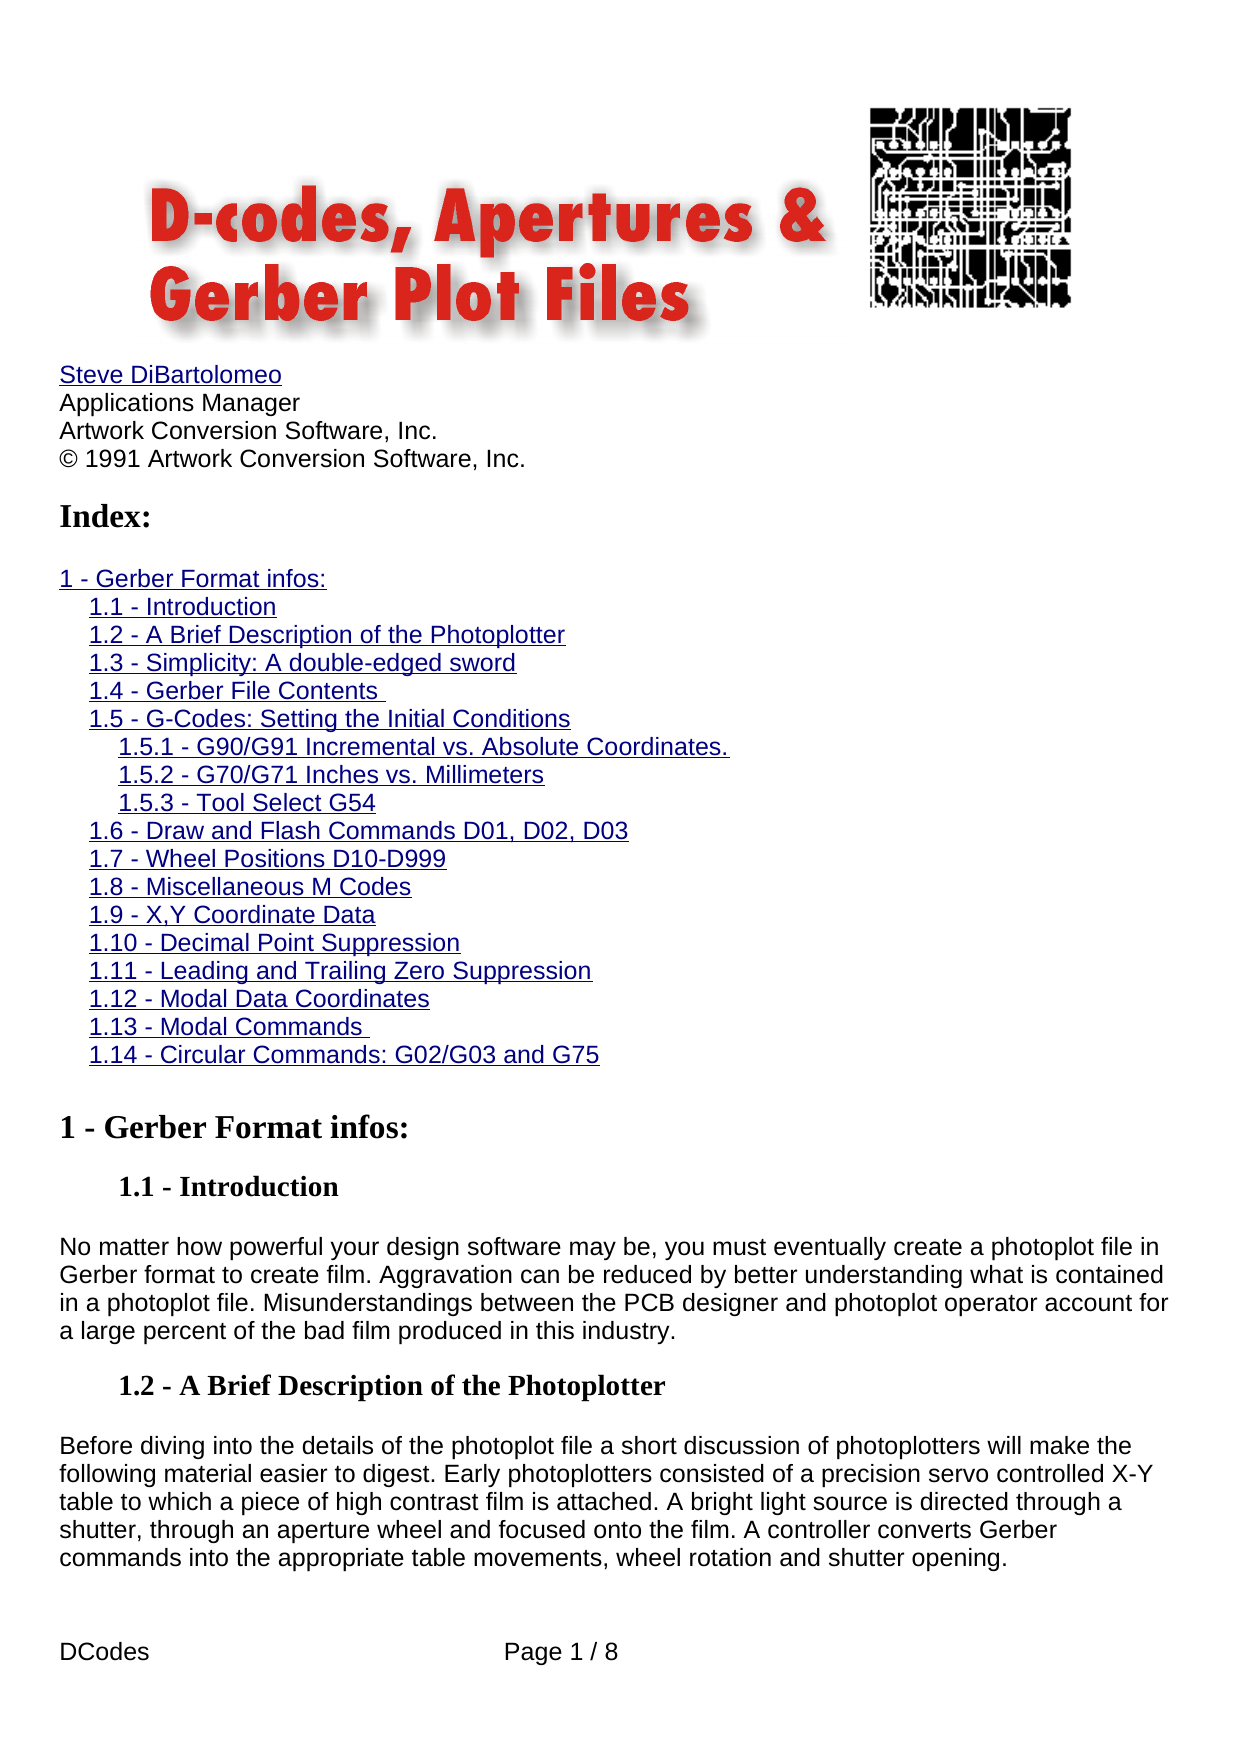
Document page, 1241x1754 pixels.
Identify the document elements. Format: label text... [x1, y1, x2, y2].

text 1 - Gerber Format infos: [59, 564, 1181, 593]
text Artwork Conversion Software, Inc. [59, 417, 1181, 445]
subtitle Index: [59, 498, 1181, 535]
text Applications Manager [59, 389, 1181, 417]
text No matter how powerful your design software may be, you must eventually create a photoplot file in Gerber format to create film. Aggravation can be reduced by better understanding what is contained in a photoplot file. Misunderstandings between the PCB designer and photoplot operator account for a large percent of the bad film produced in this industry. [59, 1232, 1181, 1344]
text 1.14 - Circular Commands: G02/G03 and G75 [88, 1041, 1181, 1069]
text 1.5 - G-Codes: Setting the Initial Conditions [88, 705, 1181, 733]
text 1.3 - Simplicity: A double-edged sword [88, 649, 1181, 677]
text Steve DiBartolomeo [59, 361, 1181, 389]
text 1.5.1 - G90/G91 Incremental vs. Absolute Coordinates. [118, 733, 1181, 761]
text 1.12 - Modal Data Coordinates [88, 985, 1181, 1013]
text 1.2 - A Brief Description of the Photoplotter [88, 621, 1181, 649]
text Before diving into the details of the photoplot file a short discussion of photoplotters will make the following material easier to digest. Early photoplotters consisted of a precision servo controlled X-Y table to which a piece of high contrast film is attached. A bright light source is directed through a shutter, through an aperture wheel and focused onto the film. A controller converts Gerber commands into the appropriate table movements, wheel rotation and shutter opening. [59, 1431, 1181, 1571]
text 1.5.2 - G70/G71 Inches vs. Millimeters [118, 761, 1181, 789]
text 1.9 - X,Y Coordinate Data [88, 901, 1181, 929]
text 1.7 - Wheel Positions D10-D999 [88, 845, 1181, 873]
text 1.1 - Introduction [88, 593, 1181, 621]
text 1.5.3 - Tool Select G54 [118, 789, 1181, 817]
text 1.13 - Modal Commands [88, 1013, 1181, 1041]
text 1.4 - Gerber File Contents [88, 677, 1181, 705]
subtitle A Brief Description of the Photoplotter [118, 1369, 1181, 1402]
text © 1991 Artwork Conversion Software, Inc. [59, 445, 1181, 473]
picture [858, 88, 1104, 344]
text 1.6 - Draw and Flash Commands D01, D02, D03 [88, 817, 1181, 845]
text 1.8 - Miscellaneous M Codes [88, 873, 1181, 901]
subtitle Introduction [118, 1171, 1181, 1203]
text 1.11 - Leading and Trailing Zero Suppression [88, 957, 1181, 985]
picture [136, 174, 852, 344]
text 1.10 - Decimal Point Suppression [88, 929, 1181, 957]
subtitle Gerber Format infos: [59, 1109, 1181, 1146]
